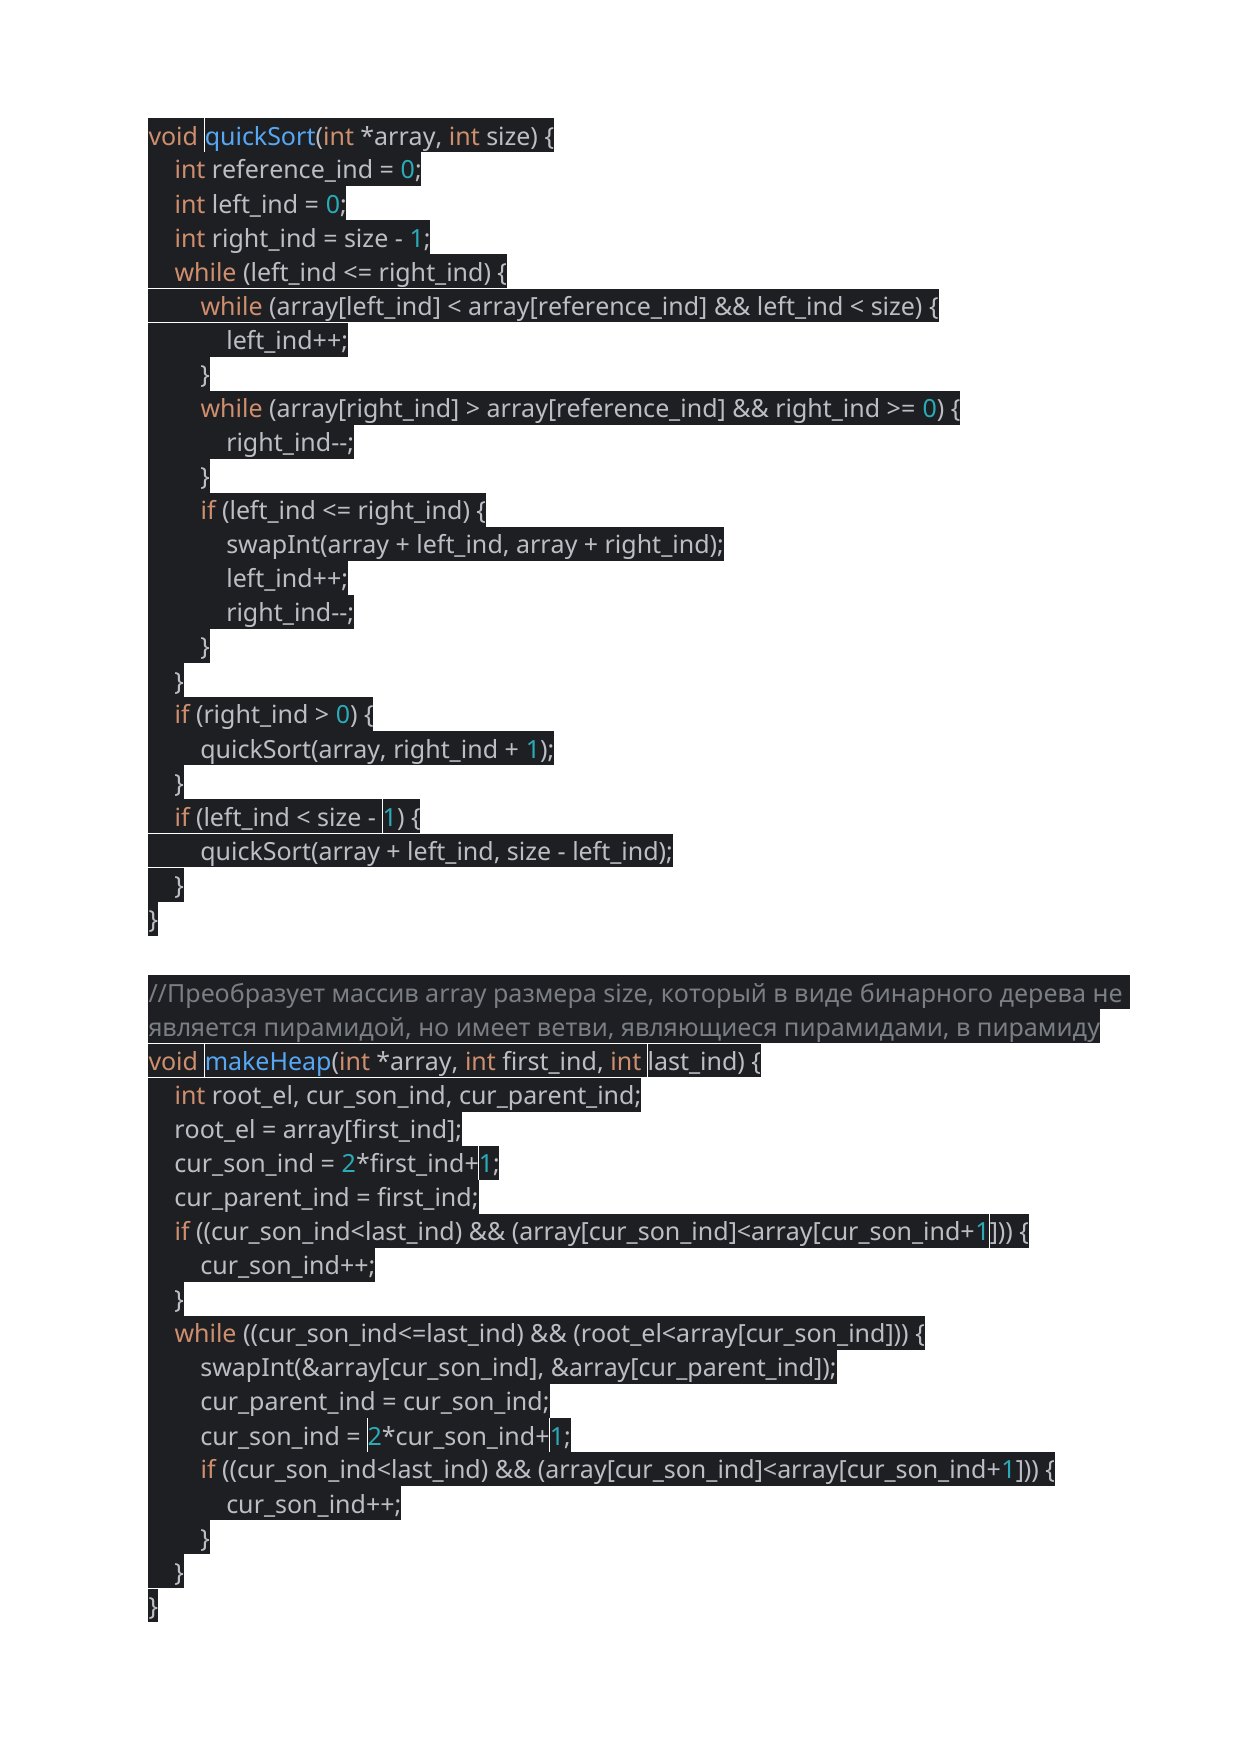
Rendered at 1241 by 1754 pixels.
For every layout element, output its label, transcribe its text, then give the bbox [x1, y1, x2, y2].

text void quickSort(int *array, int size) { int reference_ind = 0; int left_ind = 0; int right_ind = size - 1; while (left_ind <= right_ind) { while (array[left_ind] < array[reference_ind] && left_ind < size) { left_ind++; } while (array[right_ind] > array[reference_ind] && right_ind >= 0) { right_ind--; } if (left_ind <= right_ind) { swapInt(array + left_ind, array + right_ind); left_ind++; right_ind--; } } if (right_ind > 0) { quickSort(array, right_ind + 1); } if (left_ind < size - 1) { quickSort(array + left_ind, size - left_ind); } } //Преобразует массив array размера size, который в виде бинарного дерева не является пирамидой, но имеет ветви, являющиеся пирамидами, в пирамиду void makeHeap(int *array, int first_ind, int last_ind) { int root_el, cur_son_ind, cur_parent_ind; root_el = array[first_ind]; cur_son_ind = 2*first_ind+1; cur_parent_ind = first_ind; if ((cur_son_ind<last_ind) && (array[cur_son_ind]<array[cur_son_ind+1])) { cur_son_ind++; } while ((cur_son_ind<=last_ind) && (root_el<array[cur_son_ind])) { swapInt(&array[cur_son_ind], &array[cur_parent_ind]); cur_parent_ind = cur_son_ind; cur_son_ind = 2*cur_son_ind+1; if ((cur_son_ind<last_ind) && (array[cur_son_ind]<array[cur_son_ind+1])) { cur_son_ind++; } } } [148, 118, 1151, 1622]
